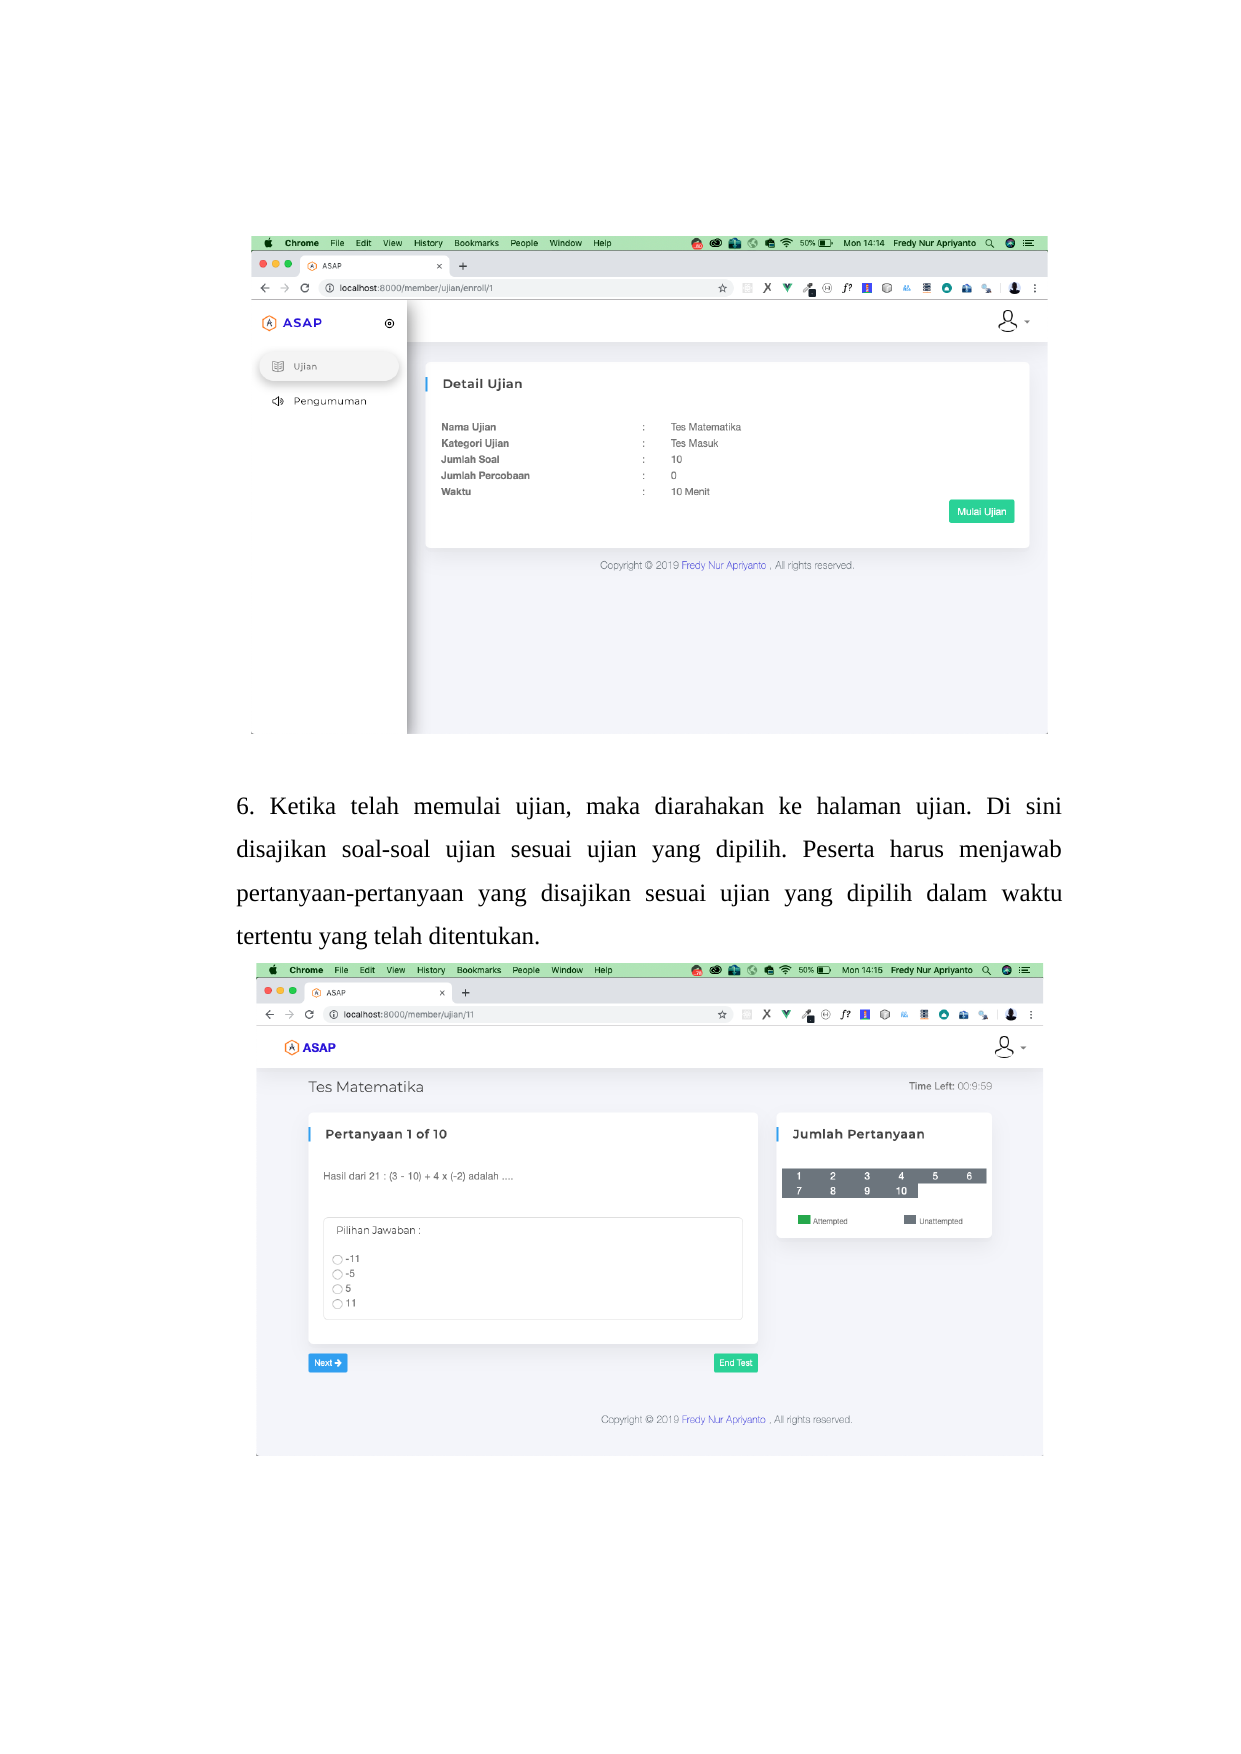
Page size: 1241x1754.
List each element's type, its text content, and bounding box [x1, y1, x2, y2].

text 6. Ketika telah memulai ujian, maka diarahakan ke halaman ujian. Di sini disajikan soal-soal ujian sesuai ujian yang dipilih. Peserta harus menjawab pertanyaan-pertanyaan yang disajikan sesuai ujian yang dipilih dalam waktu tertentu yang telah ditentukan. [236, 791, 1063, 949]
picture [251, 236, 1048, 734]
picture [256, 963, 1044, 1456]
